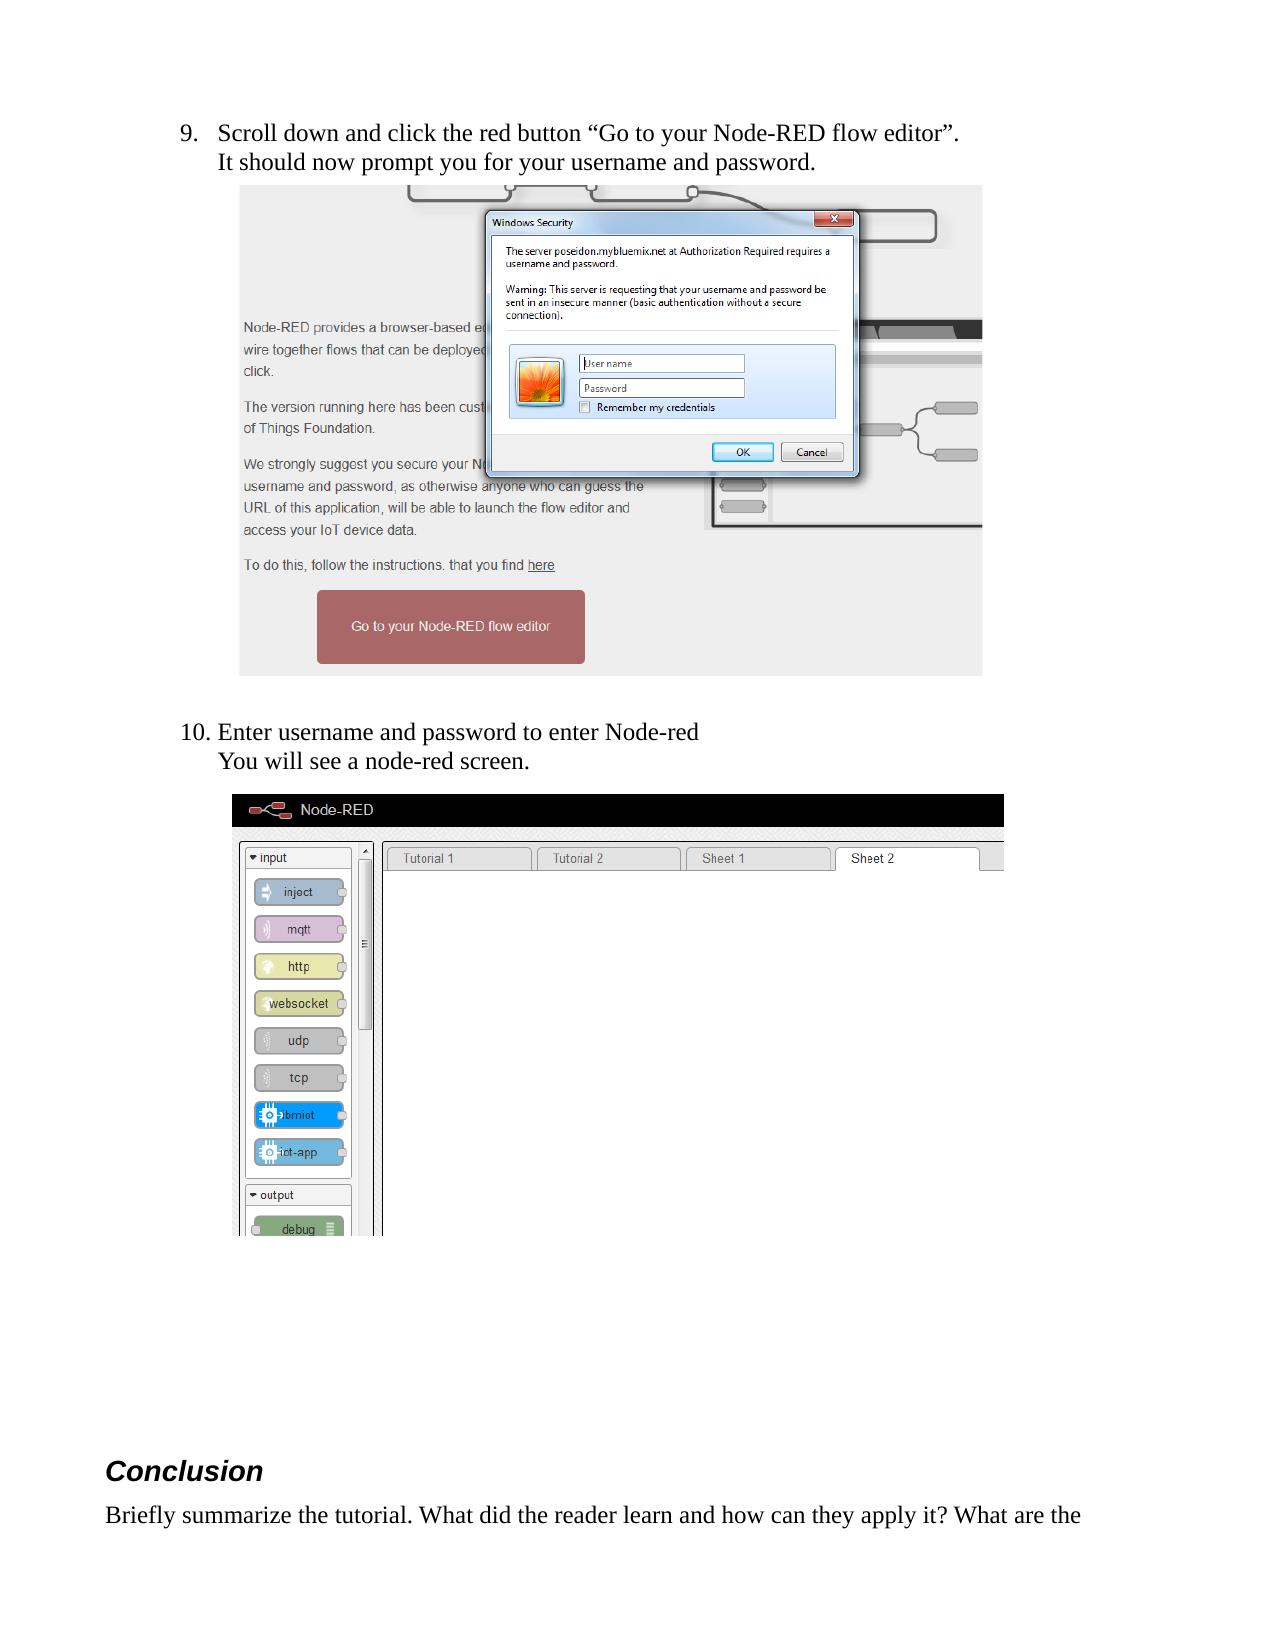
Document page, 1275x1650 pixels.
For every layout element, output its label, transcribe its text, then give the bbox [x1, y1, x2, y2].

text Briefly summarize the tutorial. What did the reader learn and how can they apply it? What are the [105, 1500, 1170, 1529]
picture [239, 185, 983, 676]
list Scroll down and click the red button “Go to your Node-RED flow editor”. It should now prompt you for your username and password. [180, 118, 1170, 704]
subtitle Conclusion [105, 1454, 1170, 1488]
list Enter username and password to enter Node-red You will see a node-red screen. [180, 717, 1170, 1264]
picture [232, 794, 1004, 1236]
